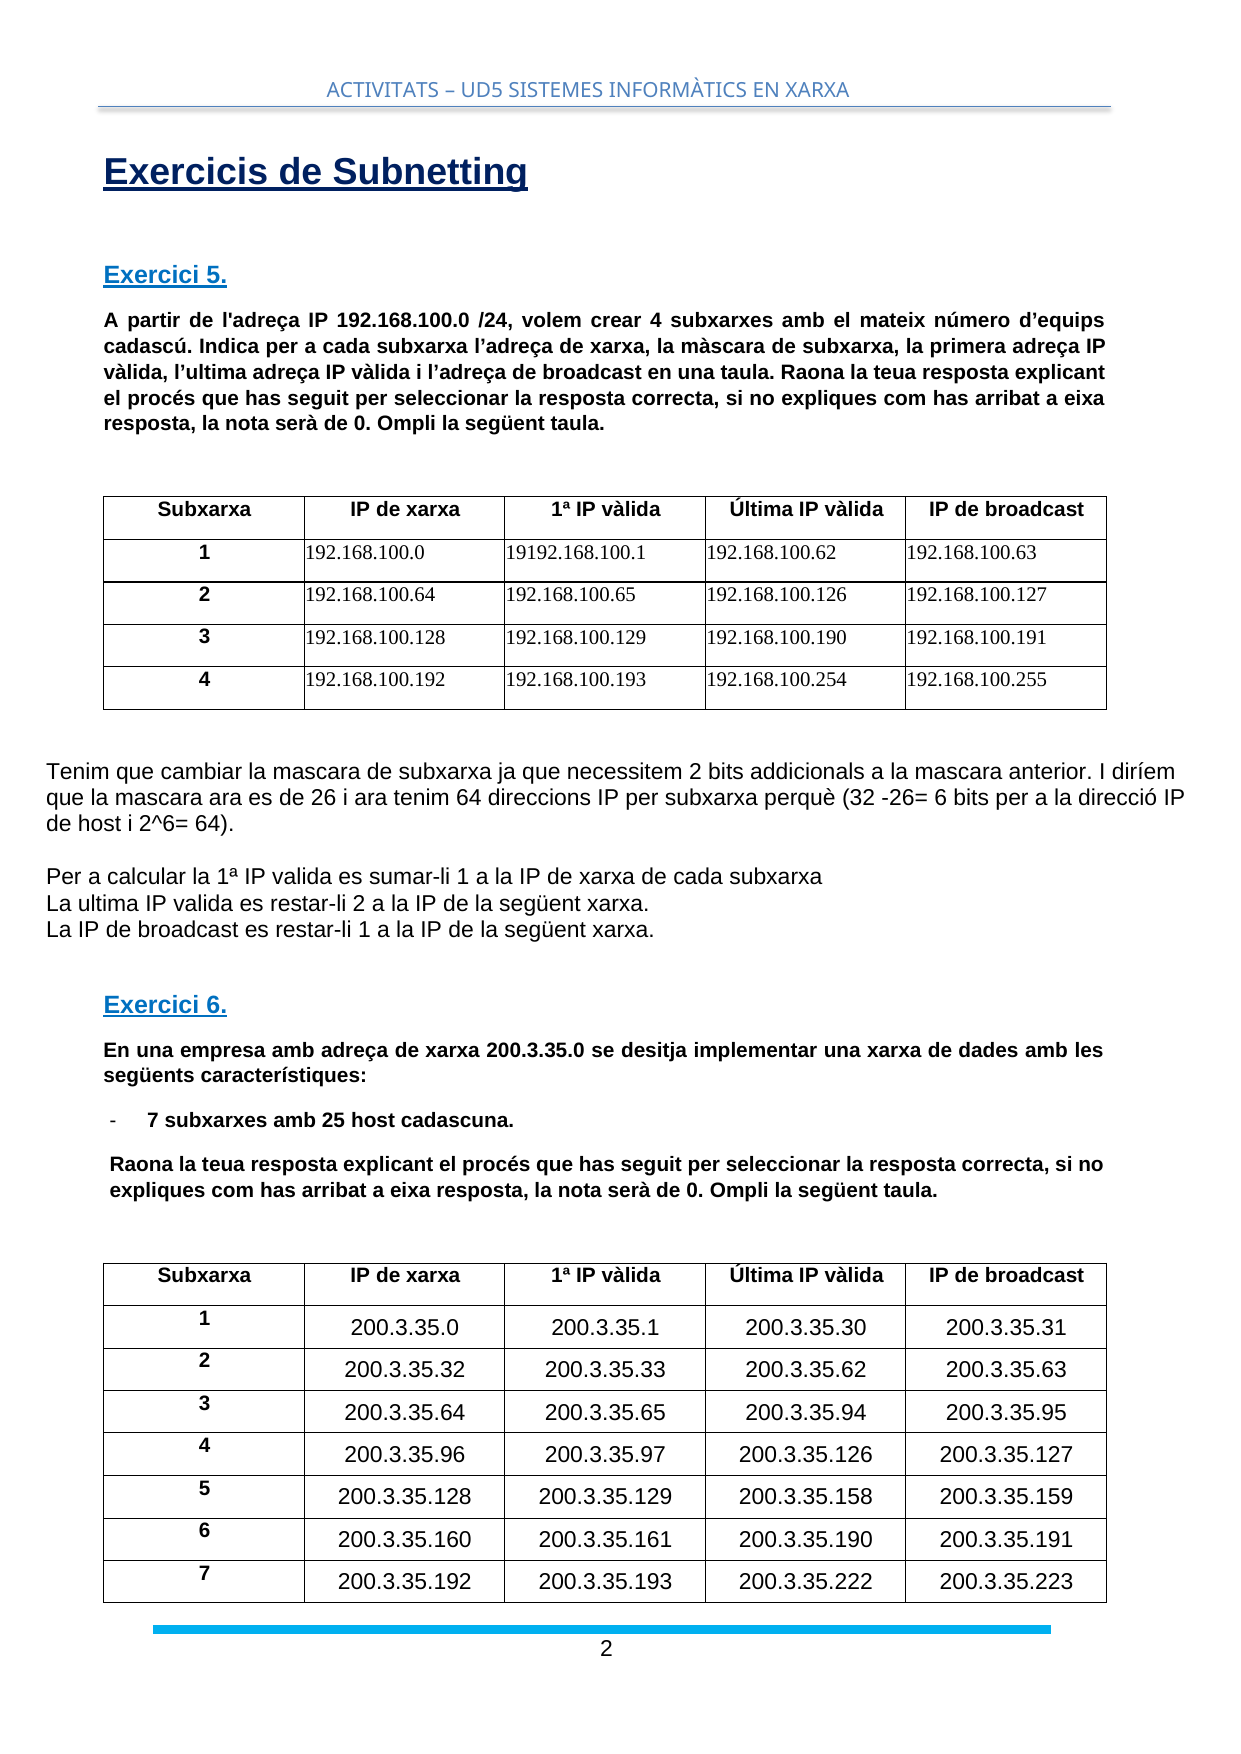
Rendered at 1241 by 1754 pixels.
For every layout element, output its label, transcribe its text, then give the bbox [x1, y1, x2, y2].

text La IP de broadcast es restar-li 1 a la IP de la següent xarxa. [46, 916, 1194, 942]
table_header IP de xarxa [305, 1264, 504, 1305]
table_cell 192.168.100.64 [305, 583, 504, 624]
table_cell 192.168.100.128 [305, 625, 504, 666]
table_cell 200.3.35.161 [505, 1519, 705, 1560]
table_cell 200.3.35.127 [906, 1433, 1106, 1475]
table_cell 200.3.35.223 [906, 1561, 1106, 1602]
table_cell 192.168.100.193 [505, 667, 705, 709]
table_header IP de xarxa [305, 497, 504, 539]
table_cell 200.3.35.0 [305, 1306, 504, 1347]
picture [91, 101, 1119, 118]
table_cell 192.168.100.191 [906, 625, 1106, 666]
table_cell 192.168.100.0 [305, 540, 504, 581]
text En una empresa amb adreça de xarxa 200.3.35.0 se desitja implementar una xarxa de dades amb les següents característiques: [103, 1037, 1107, 1087]
table_cell 200.3.35.95 [906, 1391, 1106, 1432]
table_cell 200.3.35.1 [505, 1306, 705, 1347]
table_cell 6 [104, 1519, 304, 1560]
table_cell 192.168.100.254 [706, 667, 905, 709]
table_cell 5 [104, 1476, 304, 1517]
table_cell 4 [104, 1433, 304, 1475]
table_cell 200.3.35.63 [906, 1349, 1106, 1390]
table_cell 192.168.100.63 [906, 540, 1106, 581]
table_cell 200.3.35.64 [305, 1391, 504, 1432]
table_cell 200.3.35.65 [505, 1391, 705, 1432]
text Per a calcular la 1ª IP valida es sumar-li 1 a la IP de xarxa de cada subxarxa [46, 863, 1194, 889]
text A partir de l'adreça IP 192.168.100.0 /24, volem crear 4 subxarxes amb el mateix número d’equips cadascú. Indica per a cada subxarxa l’adreça de xarxa, la màscara de subxarxa, la primera adreça IP vàlida, l’ultima adreça IP vàlida i l’adreça de broadcast en una taula. Raona la teua resposta explicant el procés que has seguit per seleccionar la resposta correcta, si no expliques com has arribat a eixa resposta, la nota serà de 0. Ompli la següent taula. [103, 308, 1107, 435]
table_cell 200.3.35.191 [906, 1519, 1106, 1560]
table_cell 200.3.35.97 [505, 1433, 705, 1475]
table_header Subxarxa [104, 497, 304, 539]
table_header Última IP vàlida [706, 1264, 905, 1305]
table_cell 200.3.35.222 [706, 1561, 905, 1602]
table_header Subxarxa [104, 1264, 304, 1305]
subtitle Exercici 5. [103, 260, 1194, 289]
subtitle Exercici 6. [103, 990, 1194, 1018]
table_cell 200.3.35.159 [906, 1476, 1106, 1517]
table_header 1ª IP vàlida [505, 497, 705, 539]
table_cell 2 [104, 583, 304, 624]
table_cell 200.3.35.158 [706, 1476, 905, 1517]
table_cell 192.168.100.127 [906, 583, 1106, 624]
table_cell 200.3.35.94 [706, 1391, 905, 1432]
table_cell 192.168.100.62 [706, 540, 905, 581]
table_cell 192.168.100.126 [706, 583, 905, 624]
table_cell 3 [104, 625, 304, 666]
table_cell 2 [104, 1349, 304, 1390]
table_cell 200.3.35.96 [305, 1433, 504, 1475]
table_header Última IP vàlida [706, 497, 905, 539]
table_cell 1 [104, 1306, 304, 1347]
table_cell 200.3.35.193 [505, 1561, 705, 1602]
table_header IP de broadcast [906, 497, 1106, 539]
table_cell 200.3.35.32 [305, 1349, 504, 1390]
table_cell 7 [104, 1561, 304, 1602]
table_cell 192.168.100.65 [505, 583, 705, 624]
text Exercicis de Subnetting [103, 149, 1194, 192]
text Raona la teua resposta explicant el procés que has seguit per seleccionar la resposta correcta, si no expliques com has arribat a eixa resposta, la nota serà de 0. Ompli la següent taula. [109, 1152, 1107, 1201]
table_cell 4 [104, 667, 304, 709]
table_header IP de broadcast [906, 1264, 1106, 1305]
table_cell 192.168.100.192 [305, 667, 504, 709]
table_header 1ª IP vàlida [505, 1264, 705, 1305]
table_cell 200.3.35.160 [305, 1519, 504, 1560]
table_cell 192.168.100.190 [706, 625, 905, 666]
table_cell 200.3.35.31 [906, 1306, 1106, 1347]
table_cell 3 [104, 1391, 304, 1432]
table_cell 200.3.35.30 [706, 1306, 905, 1347]
table_cell 19192.168.100.1 [505, 540, 705, 581]
table_cell 200.3.35.192 [305, 1561, 504, 1602]
table_cell 192.168.100.129 [505, 625, 705, 666]
table_cell 200.3.35.126 [706, 1433, 905, 1475]
table_cell 200.3.35.129 [505, 1476, 705, 1517]
text La ultima IP valida es restar-li 2 a la IP de la següent xarxa. [46, 889, 1194, 916]
table_cell 200.3.35.128 [305, 1476, 504, 1517]
text - 7 subxarxes amb 25 host cadascuna. [109, 1105, 1194, 1134]
table_cell 200.3.35.190 [706, 1519, 905, 1560]
text Tenim que cambiar la mascara de subxarxa ja que necessitem 2 bits addicionals a la mascara anterior. I diríem que la mascara ara es de 26 i ara tenim 64 direccions IP per subxarxa perquè (32 -26= 6 bits per a la direcció IP de host i 2^6= 64). [46, 758, 1194, 837]
table_cell 200.3.35.33 [505, 1349, 705, 1390]
table_cell 1 [104, 540, 304, 581]
table_cell 200.3.35.62 [706, 1349, 905, 1390]
table_cell 192.168.100.255 [906, 667, 1106, 709]
